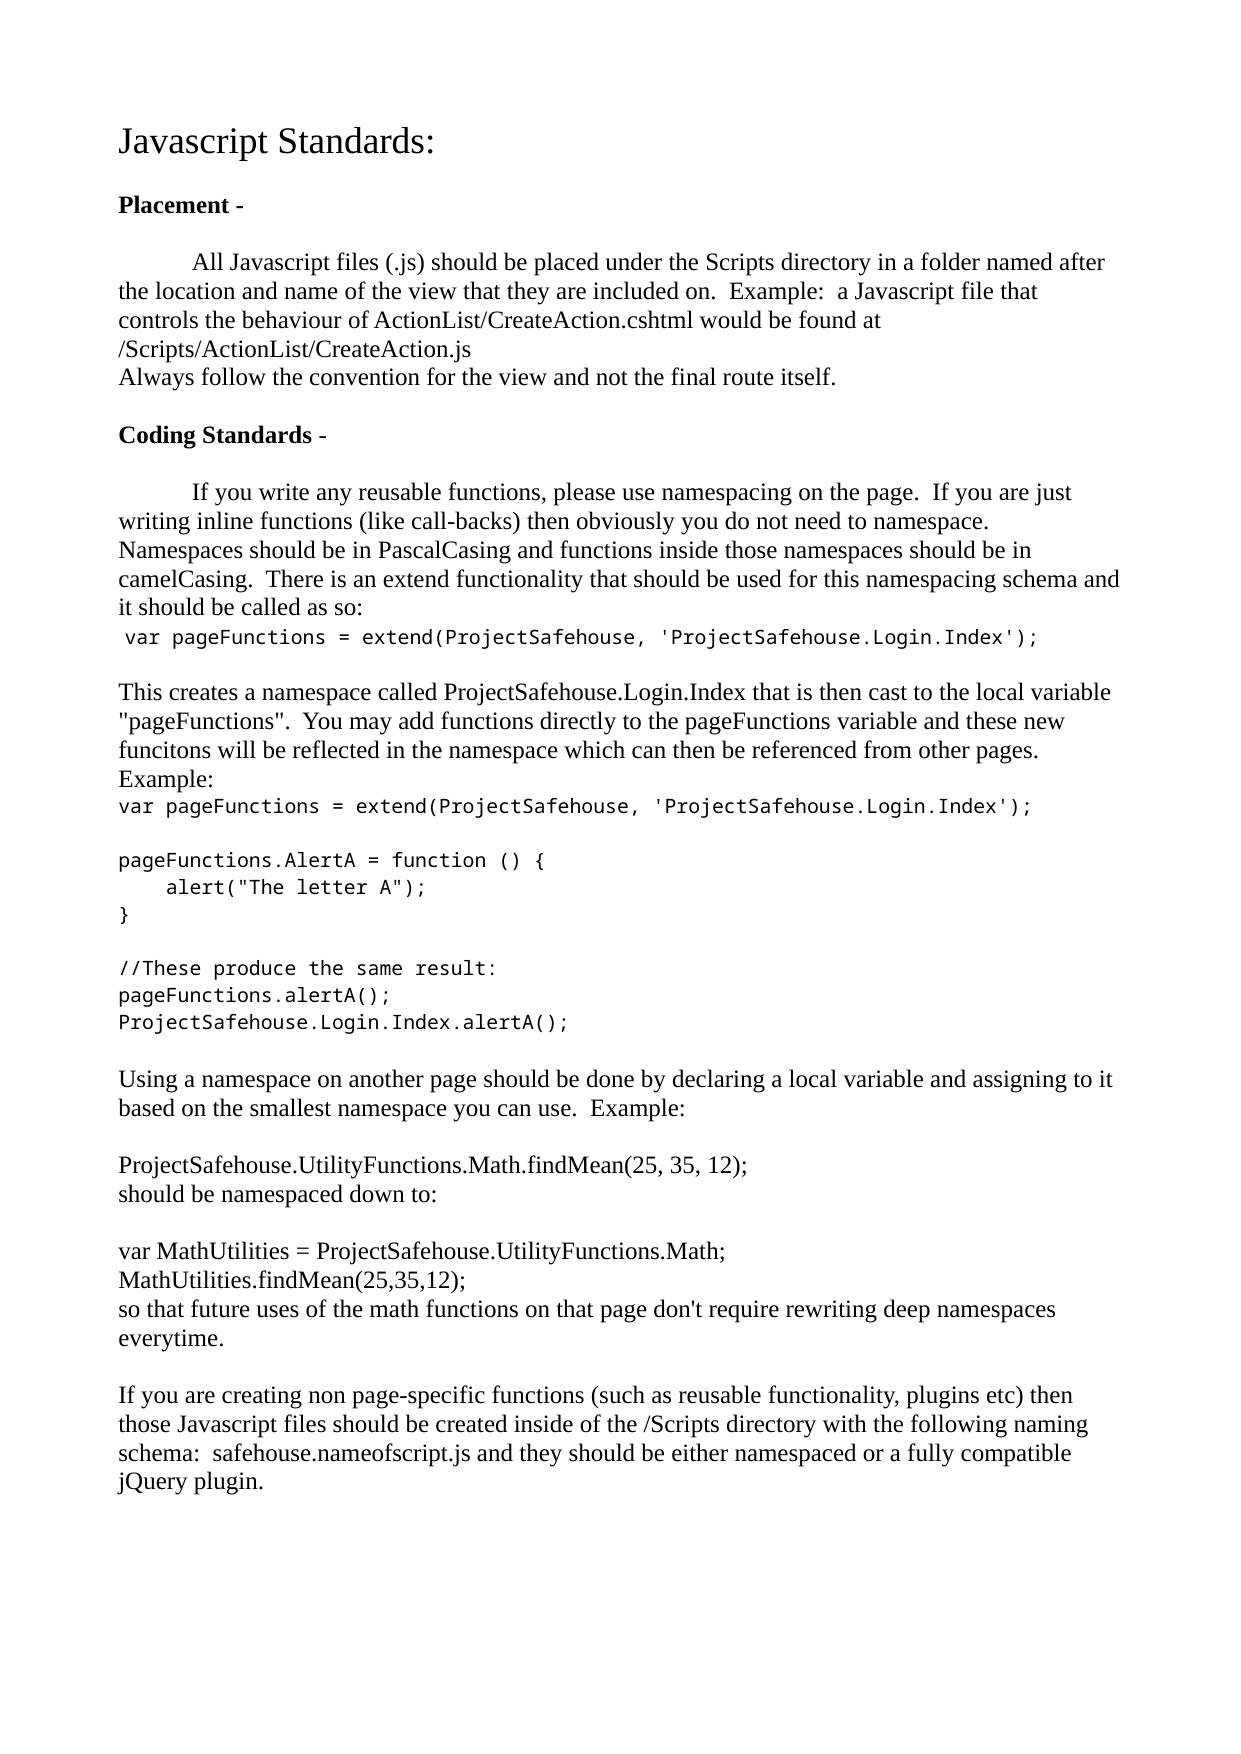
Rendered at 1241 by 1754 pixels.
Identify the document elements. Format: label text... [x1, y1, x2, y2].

text All Javascript files (.js) should be placed under the Scripts directory in a folder named after the location and name of the view that they are included on. Example: a Javascript file that controls the behaviour of ActionList/CreateAction.cshtml would be found at /Scripts/ActionList/CreateAction.js [118, 247, 1122, 362]
text This creates a namespace called ProjectSafehouse.Login.Index that is then cast to the local variable "pageFunctions". You may add functions directly to the pageFunctions variable and these new funcitons will be reflected in the namespace which can then be referenced from other pages. Example: [118, 677, 1122, 792]
text pageFunctions.AlertA = function () { [118, 846, 1122, 873]
text ProjectSafehouse.UtilityFunctions.Math.findMean(25, 35, 12); [118, 1150, 1122, 1179]
text alert("The letter A"); [118, 873, 1122, 900]
text If you are creating non page-specific functions (such as reusable functionality, plugins etc) then those Javascript files should be created inside of the /Scripts directory with the following naming schema: safehouse.nameofscript.js and they should be either namespaced or a fully compatible jQuery plugin. [118, 1380, 1122, 1495]
text var pageFunctions = extend(ProjectSafehouse, 'ProjectSafehouse.Login.Index'); [118, 792, 1122, 819]
text var MathUtilities = ProjectSafehouse.UtilityFunctions.Math; [118, 1236, 1122, 1265]
text MathUtilities.findMean(25,35,12); [118, 1265, 1122, 1294]
text var pageFunctions = extend(ProjectSafehouse, 'ProjectSafehouse.Login.Index'); [118, 621, 1122, 650]
text should be namespaced down to: [118, 1179, 1122, 1208]
text ProjectSafehouse.Login.Index.alertA(); [118, 1008, 1122, 1035]
text Always follow the convention for the view and not the final route itself. [118, 362, 1122, 391]
text Using a namespace on another page should be done by declaring a local variable and assigning to it based on the smallest namespace you can use. Example: [118, 1064, 1122, 1121]
text //These produce the same result: [118, 954, 1122, 981]
text so that future uses of the math functions on that page don't require rewriting deep namespaces everytime. [118, 1294, 1122, 1351]
text Placement - [118, 190, 1122, 219]
text } [118, 900, 1122, 927]
text pageFunctions.alertA(); [118, 981, 1122, 1008]
text If you write any reusable functions, please use namespacing on the page. If you are just writing inline functions (like call-backs) then obviously you do not need to namespace. Namespaces should be in PascalCasing and functions inside those namespaces should be in camelCasing. There is an extend functionality that should be used for this namespacing schema and it should be called as so: [118, 477, 1122, 621]
text Coding Standards - [118, 420, 1122, 449]
text Javascript Standards: [118, 118, 1122, 161]
